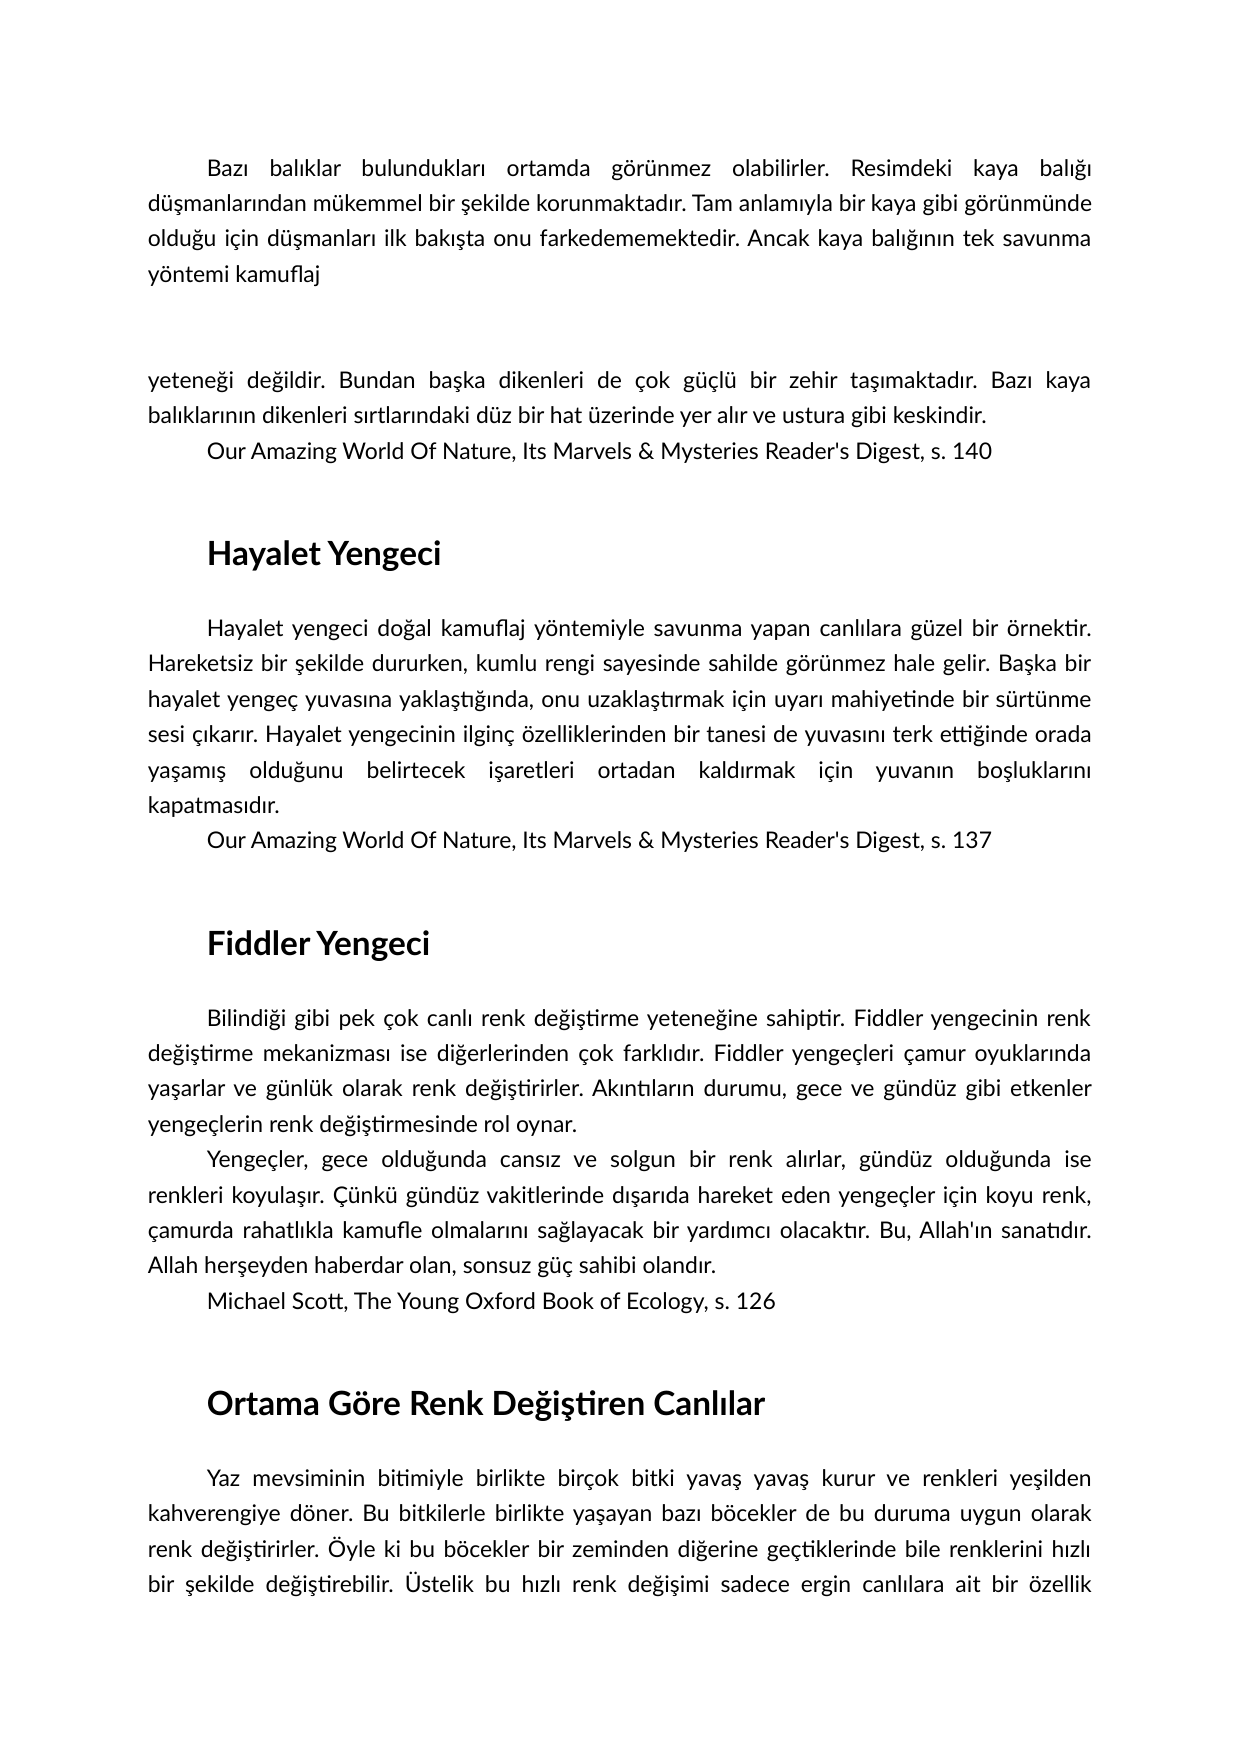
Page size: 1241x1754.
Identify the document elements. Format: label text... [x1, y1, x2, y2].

text Hayalet yengeci doğal kamuflaj yöntemiyle savunma yapan canlılara güzel bir örnektir. Hareketsiz bir şekilde dururken, kumlu rengi sayesinde sahilde görünmez hale gelir. Başka bir hayalet yengeç yuvasına yaklaştığında, onu uzaklaştırmak için uyarı mahiyetinde bir sürtünme sesi çıkarır. Hayalet yengecinin ilginç özelliklerinden bir tanesi de yuvasını terk ettiğinde orada yaşamış olduğunu belirtecek işaretleri ortadan kaldırmak için yuvanın boşluklarını kapatmasıdır. [148, 608, 1093, 821]
text Our Amazing World Of Nature, Its Marvels & Mysteries Reader's Digest, s. 137 [148, 821, 1093, 856]
subtitle Fiddler Yengeci [148, 927, 1093, 962]
text Yengeçler, gece olduğunda cansız ve solgun bir renk alırlar, gündüz olduğunda ise renkleri koyulaşır. Çünkü gündüz vakitlerinde dışarıda hareket eden yengeçler için koyu renk, çamurda rahatlıkla kamufle olmalarını sağlayacak bir yardımcı olacaktır. Bu, Allah'ın sanatıdır. Allah herşeyden haberdar olan, sonsuz güç sahibi olandır. [148, 1139, 1093, 1281]
text Our Amazing World Of Nature, Its Marvels & Mysteries Reader's Digest, s. 140 [148, 431, 1093, 466]
text Bilindiği gibi pek çok canlı renk değiştirme yeteneğine sahiptir. Fiddler yengecinin renk değiştirme mekanizması ise diğerlerinden çok farklıdır. Fiddler yengeçleri çamur oyuklarında yaşarlar ve günlük olarak renk değiştirirler. Akıntıların durumu, gece ve gündüz gibi etkenler yengeçlerin renk değiştirmesinde rol oynar. [148, 998, 1093, 1139]
subtitle Hayalet Yengeci [148, 537, 1093, 573]
subtitle Ortama Göre Renk Değiştiren Canlılar [148, 1387, 1093, 1423]
text Bazı balıklar bulundukları ortamda görünmez olabilirler. Resimdeki kaya balığı düşmanlarından mükemmel bir şekilde korunmaktadır. Tam anlamıyla bir kaya gibi görünmünde olduğu için düşmanları ilk bakışta onu farkedememektedir. Ancak kaya balığının tek savunma yöntemi kamuflaj [148, 148, 1093, 289]
text Michael Scott, The Young Oxford Book of Ecology, s. 126 [148, 1281, 1093, 1316]
text Yaz mevsiminin bitimiyle birlikte birçok bitki yavaş yavaş kurur ve renkleri yeşilden kahverengiye döner. Bu bitkilerle birlikte yaşayan bazı böcekler de bu duruma uygun olarak renk değiştirirler. Öyle ki bu böcekler bir zeminden diğerine geçtiklerinde bile renklerini hızlı bir şekilde değiştirebilir. Üstelik bu hızlı renk değişimi sadece ergin canlılara ait bir özellik [148, 1458, 1093, 1600]
text yeteneği değildir. Bundan başka dikenleri de çok güçlü bir zehir taşımaktadır. Bazı kaya balıklarının dikenleri sırtlarındaki düz bir hat üzerinde yer alır ve ustura gibi keskindir. [148, 360, 1093, 431]
